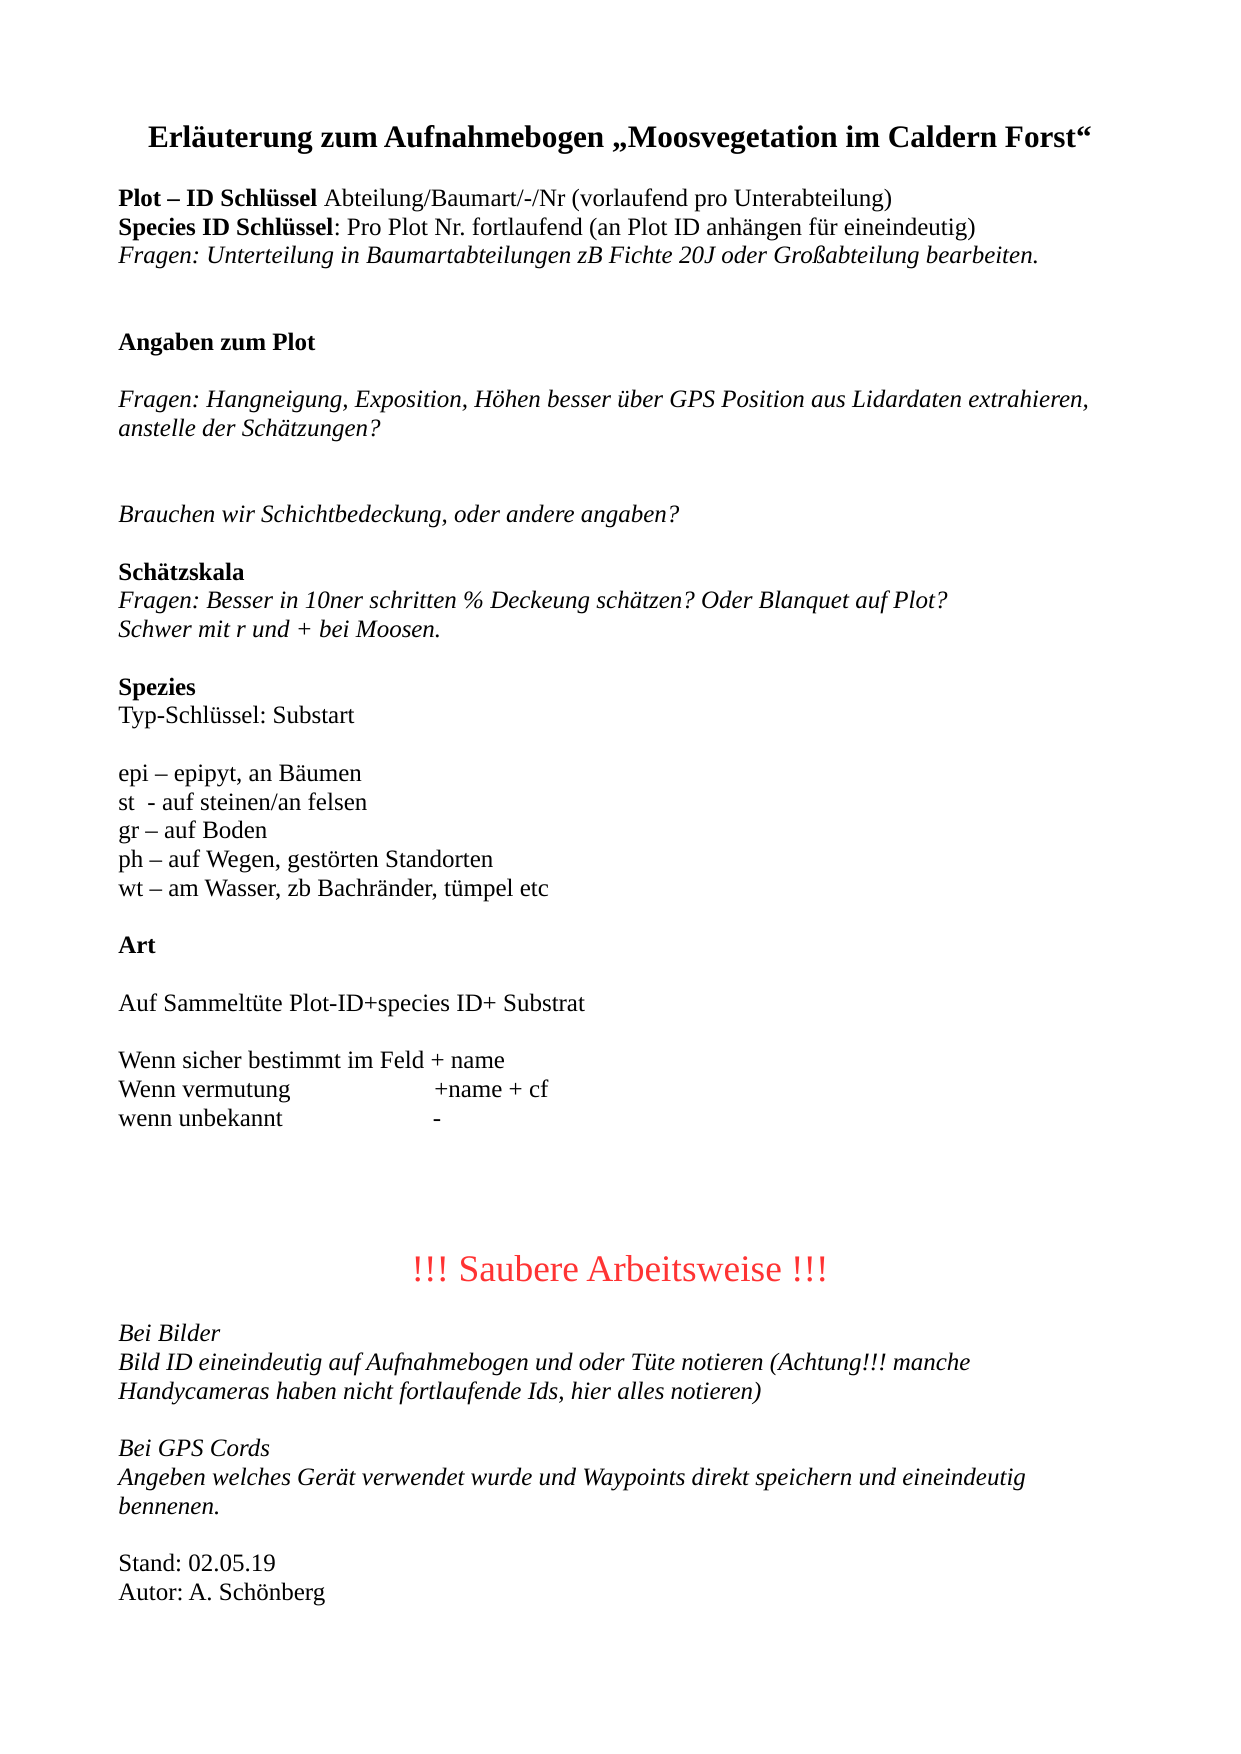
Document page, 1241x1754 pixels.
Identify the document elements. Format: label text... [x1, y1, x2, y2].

text Fragen: Besser in 10ner schritten % Deckeung schätzen? Oder Blanquet auf Plot? [118, 585, 1122, 614]
text Typ-Schlüssel: Substart [118, 700, 1122, 729]
text Wenn sicher bestimmt im Feld + name [118, 1045, 1122, 1074]
text Plot – ID Schlüssel Abteilung/Baumart/-/Nr (vorlaufend pro Unterabteilung) [118, 183, 1122, 212]
text Bei Bilder [118, 1318, 1122, 1347]
text Stand: 02.05.19 [118, 1548, 1122, 1577]
text Erläuterung zum Aufnahmebogen „Moosvegetation im Caldern Forst“ [118, 118, 1122, 154]
text Fragen: Unterteilung in Baumartabteilungen zB Fichte 20J oder Großabteilung bearbeiten. [118, 240, 1122, 269]
text !!! Saubere Arbeitsweise !!! [118, 1247, 1122, 1290]
text Fragen: Hangneigung, Exposition, Höhen besser über GPS Position aus Lidardaten extrahieren, [118, 384, 1122, 413]
text st - auf steinen/an felsen [118, 787, 1122, 815]
text Angeben welches Gerät verwendet wurde und Waypoints direkt speichern und eineindeutig bennenen. [118, 1462, 1122, 1520]
text Angaben zum Plot [118, 327, 1122, 355]
text Brauchen wir Schichtbedeckung, oder andere angaben? [118, 499, 1122, 528]
text epi – epipyt, an Bäumen [118, 758, 1122, 787]
text gr – auf Boden [118, 815, 1122, 844]
text Bei GPS Cords [118, 1433, 1122, 1462]
text Auf Sammeltüte Plot-ID+species ID+ Substrat [118, 988, 1122, 1017]
text Schätzskala [118, 557, 1122, 585]
text Spezies [118, 672, 1122, 700]
text anstelle der Schätzungen? [118, 413, 1122, 442]
text Autor: A. Schönberg [118, 1577, 1122, 1606]
text Bild ID eineindeutig auf Aufnahmebogen und oder Tüte notieren (Achtung!!! manche Handycameras haben nicht fortlaufende Ids, hier alles notieren) [118, 1347, 1122, 1405]
text wt – am Wasser, zb Bachränder, tümpel etc [118, 873, 1122, 902]
text Species ID Schlüssel: Pro Plot Nr. fortlaufend (an Plot ID anhängen für eineindeutig) [118, 212, 1122, 240]
text Schwer mit r und + bei Moosen. [118, 614, 1122, 643]
text ph – auf Wegen, gestörten Standorten [118, 844, 1122, 873]
text wenn unbekannt - [118, 1103, 1122, 1132]
text Wenn vermutung +name + cf [118, 1074, 1122, 1103]
text Art [118, 930, 1122, 959]
